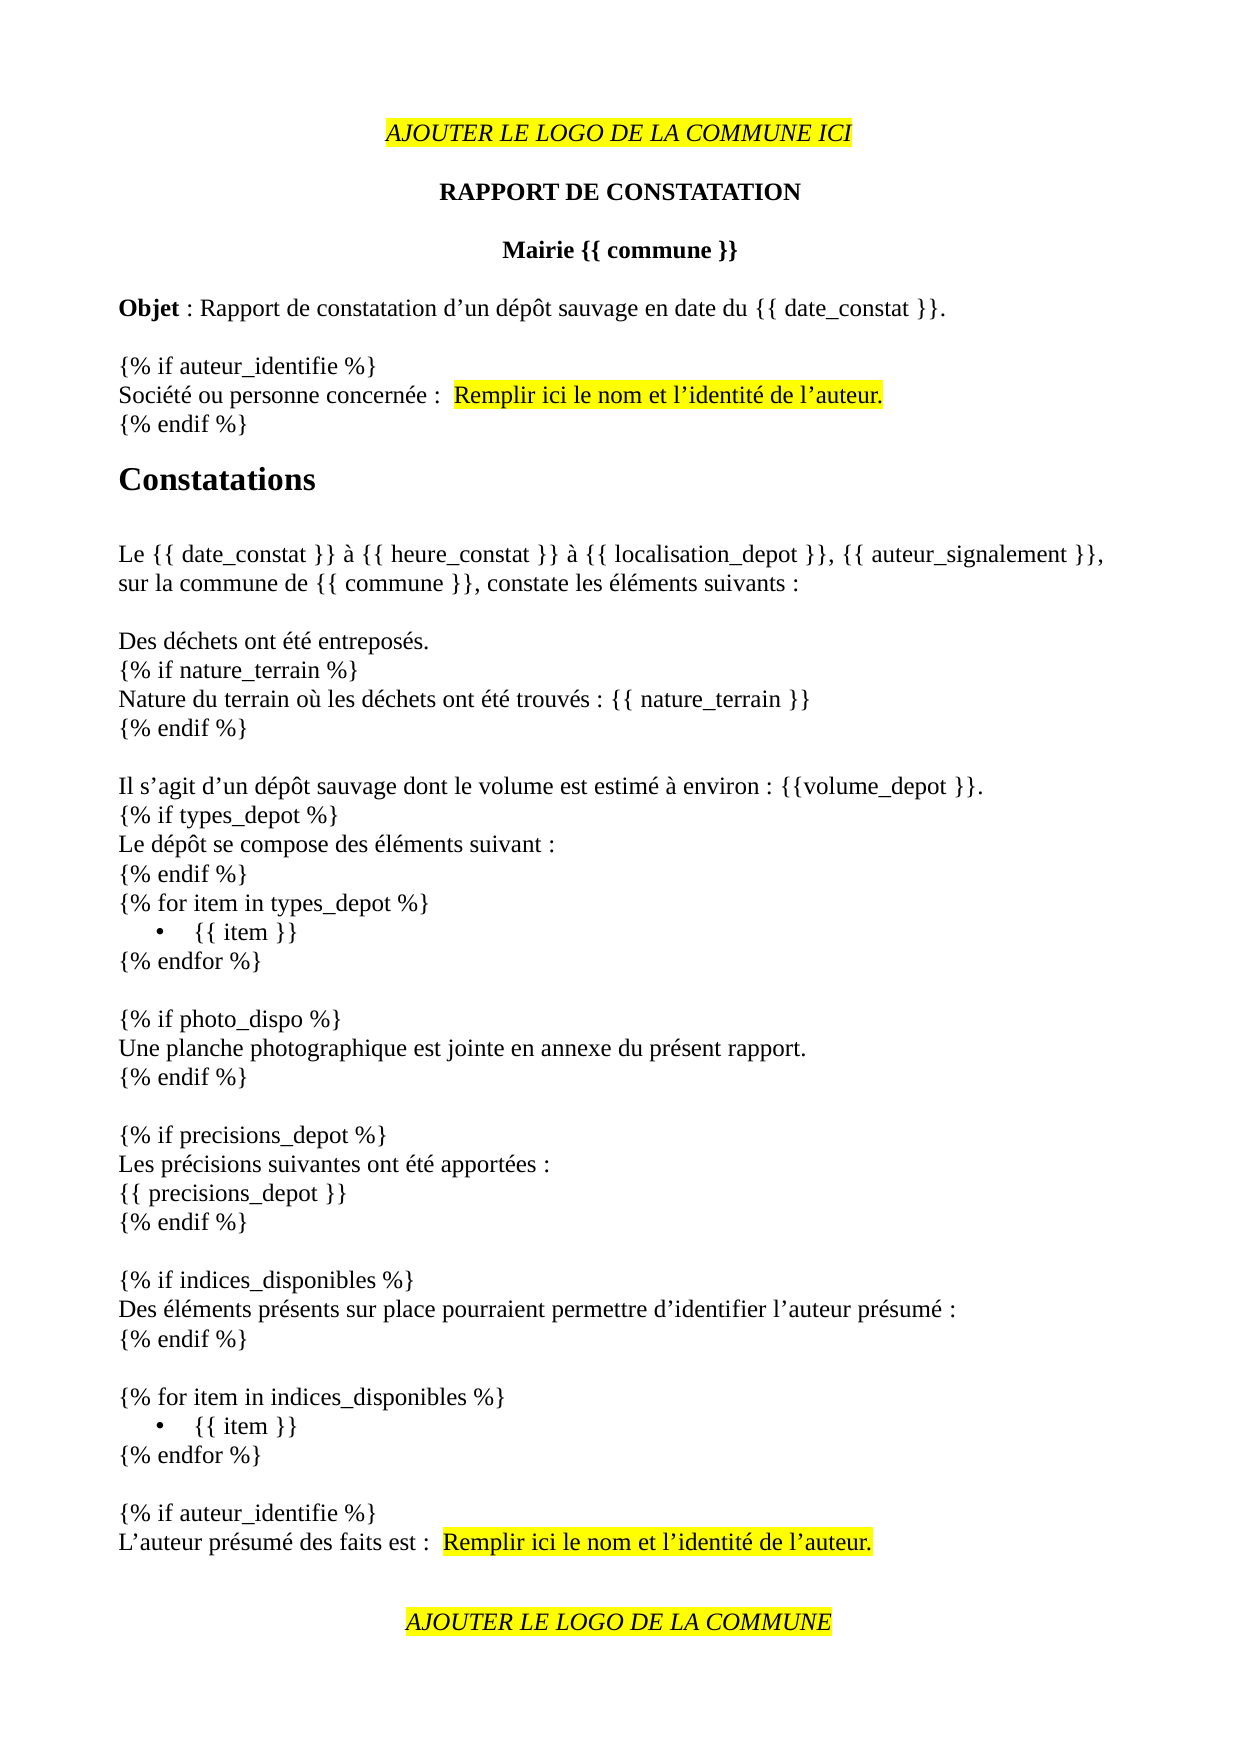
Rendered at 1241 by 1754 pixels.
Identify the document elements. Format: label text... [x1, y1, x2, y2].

text Le dépôt se compose des éléments suivant : [118, 829, 1122, 858]
text {% endif %} [118, 409, 1122, 438]
subtitle Constatations [118, 459, 1122, 497]
text Une planche photographique est jointe en annexe du présent rapport. [118, 1033, 1122, 1062]
text {% endfor %} [118, 946, 1122, 975]
text Objet : Rapport de constatation d’un dépôt sauvage en date du {{ date_constat }}. [118, 293, 1122, 322]
text {% if nature_terrain %} [118, 655, 1122, 684]
text Les précisions suivantes ont été apportées : [118, 1149, 1122, 1178]
text {% for item in indices_disponibles %} [118, 1382, 1122, 1411]
text Il s’agit d’un dépôt sauvage dont le volume est estimé à environ : {{volume_depot }}. [118, 771, 1122, 800]
text {% for item in types_depot %} [118, 887, 1122, 917]
text {% if indices_disponibles %} [118, 1265, 1122, 1294]
text {% endif %} [118, 1323, 1122, 1352]
text L’auteur présumé des faits est : Remplir ici le nom et l’identité de l’auteur. [118, 1527, 1122, 1556]
text {% if auteur_identifie %} [118, 1498, 1122, 1527]
text {% if types_depot %} [118, 800, 1122, 829]
text Société ou personne concernée : Remplir ici le nom et l’identité de l’auteur. [118, 380, 1122, 409]
text {% endif %} [118, 1062, 1122, 1091]
text Mairie {{ commune }} [118, 234, 1122, 263]
text Des déchets ont été entreposés. [118, 626, 1122, 655]
text {% if precisions_depot %} [118, 1120, 1122, 1149]
text {% endfor %} [118, 1440, 1122, 1469]
text Des éléments présents sur place pourraient permettre d’identifier l’auteur présumé : [118, 1294, 1122, 1323]
text Nature du terrain où les déchets ont été trouvés : {{ nature_terrain }} [118, 684, 1122, 713]
text {% if photo_dispo %} [118, 1004, 1122, 1033]
text RAPPORT DE CONSTATATION [118, 176, 1122, 205]
text {{ precisions_depot }} [118, 1178, 1122, 1207]
text {% endif %} [118, 858, 1122, 887]
list {{ item }} [156, 1411, 1122, 1440]
text {% endif %} [118, 713, 1122, 742]
list {{ item }} [156, 917, 1122, 946]
text {% if auteur_identifie %} [118, 351, 1122, 380]
text {% endif %} [118, 1207, 1122, 1236]
text Le {{ date_constat }} à {{ heure_constat }} à {{ localisation_depot }}, {{ auteur_signalement }}, sur la commune de {{ commune }}, constate les éléments suivants : [118, 539, 1122, 597]
